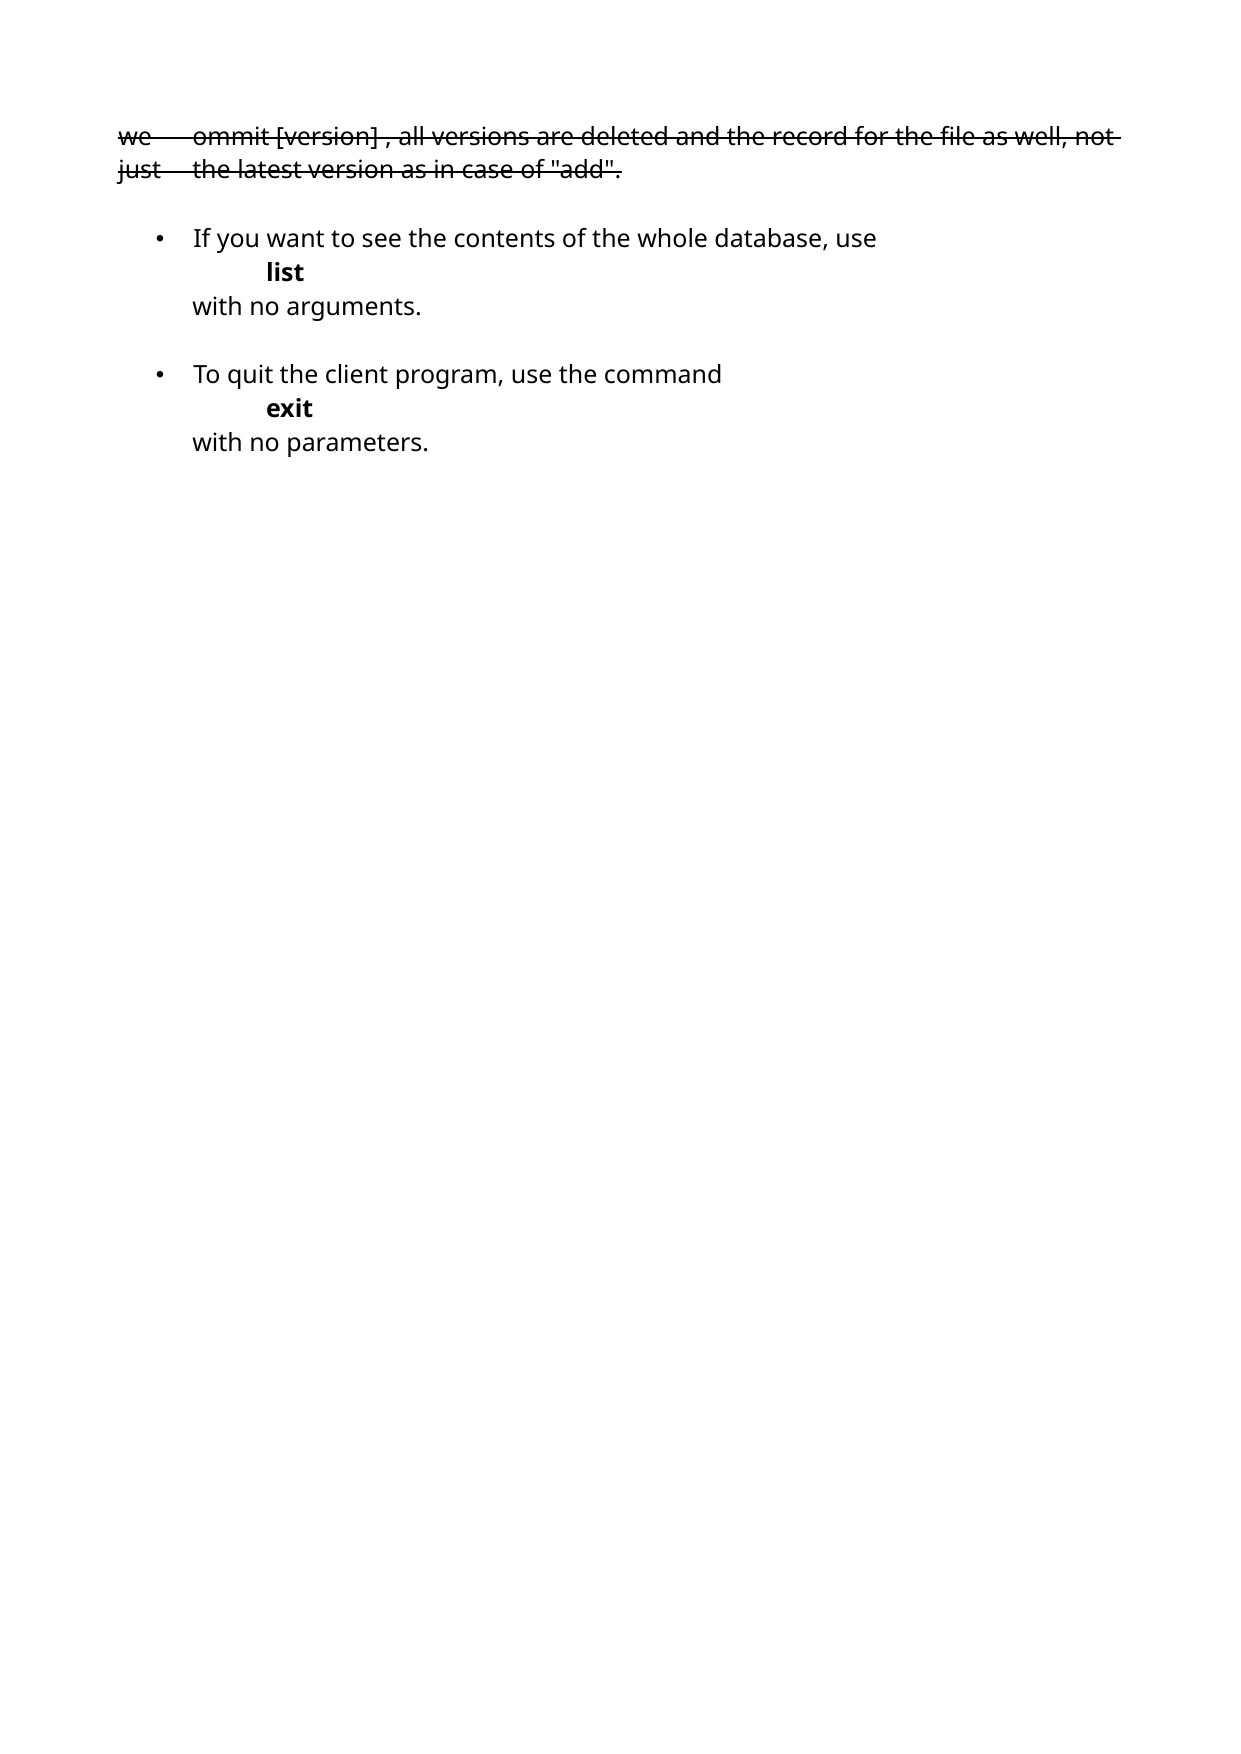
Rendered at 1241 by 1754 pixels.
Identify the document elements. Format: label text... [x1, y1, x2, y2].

list To quit the client program, use the command [156, 357, 1122, 391]
list If you want to see the contents of the whole database, use [156, 220, 1122, 254]
text exit [118, 391, 1122, 425]
text with no parameters. [118, 425, 1122, 459]
text we ommit [version] , all versions are deleted and the record for the file as well, not just the latest version as in case of "add". [118, 118, 1122, 186]
text list [118, 254, 1122, 288]
text with no arguments. [118, 288, 1122, 322]
